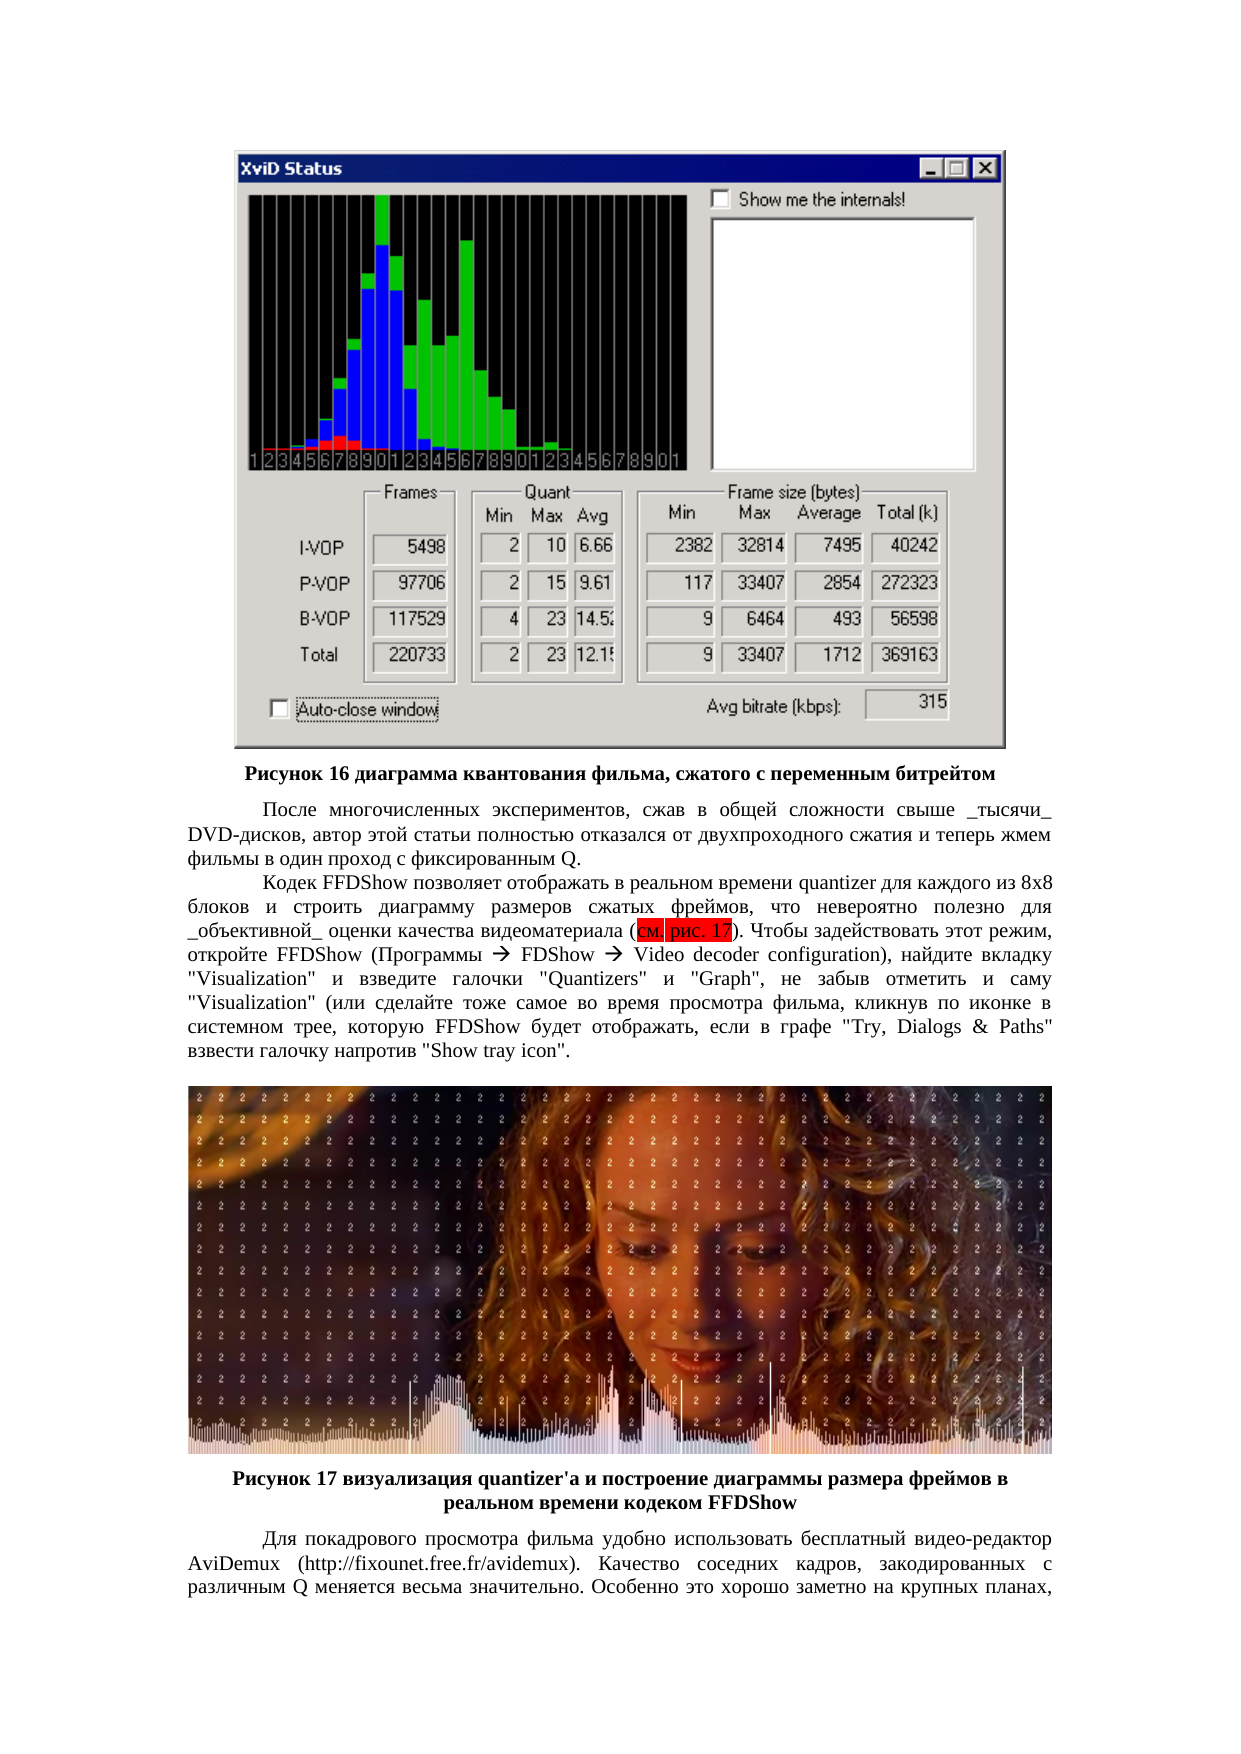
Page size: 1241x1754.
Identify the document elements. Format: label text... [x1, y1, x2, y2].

picture [234, 150, 1006, 749]
text После многочисленных экспериментов, сжав в общей сложности свыше _тысячи_ DVD-дисков, автор этой статьи полностью отказался от двухпроходного сжатия и теперь жмем фильмы в один проход с фиксированным Q. [187, 797, 1053, 869]
text Для покадрового просмотра фильма удобно использовать бесплатный видео-редактор AviDemux (http://fixounet.free.fr/avidemux). Качество соседних кадров, закодированных с различным Q меняется весьма значительно. Особенно это хорошо заметно на крупных планах, [187, 1526, 1053, 1598]
text Рисунок 16 диаграмма квантования фильма, сжатого с переменным битрейтом [187, 761, 1053, 785]
text Рисунок 17 визуализация quantizer'а и построение диаграммы размера фреймов в реальном времени кодеком FFDShow [187, 1466, 1053, 1514]
text Кодек FFDShow позволяет отображать в реальном времени quantizer для каждого из 8x8 блоков и строить диаграмму размеров сжатых фреймов, что невероятно полезно для _объективной_ оценки качества видеоматериала (см. рис. 17). Чтобы задействовать этот режим, откройте FFDShow (Программы  FDShow  Video decoder configuration), найдите вкладку "Visualization" и взведите галочки "Quantizers" и "Graph", не забыв отметить и саму "Visualization" (или сделайте тоже самое во время просмотра фильма, кликнув по иконке в системном трее, которую FFDShow будет отображать, если в графе "Try, Dialogs & Paths" взвести галочку напротив "Show tray icon". [187, 869, 1053, 1062]
picture [188, 1086, 1052, 1454]
